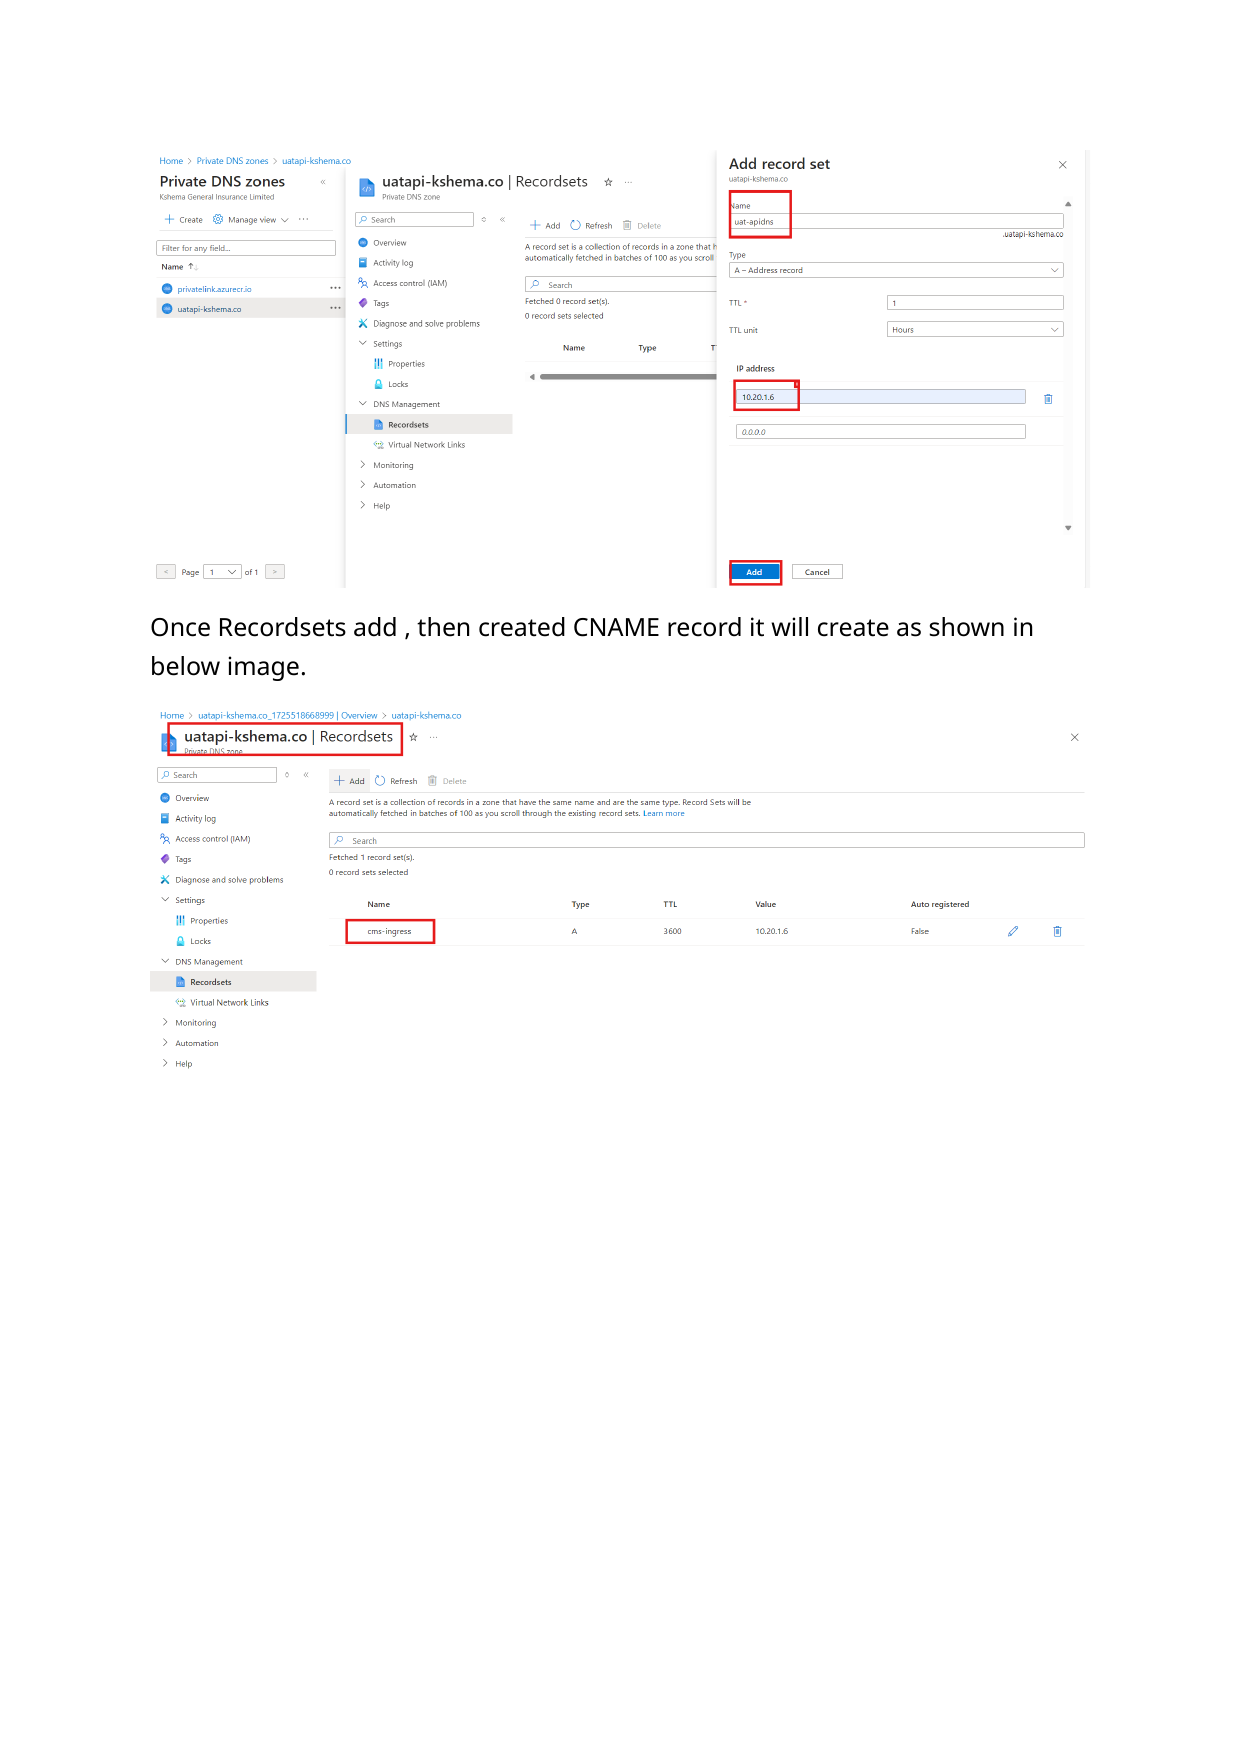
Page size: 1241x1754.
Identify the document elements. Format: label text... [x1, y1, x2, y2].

text Once Recordsets add , then created CNAME record it will create as shown in below image. [150, 609, 1090, 683]
